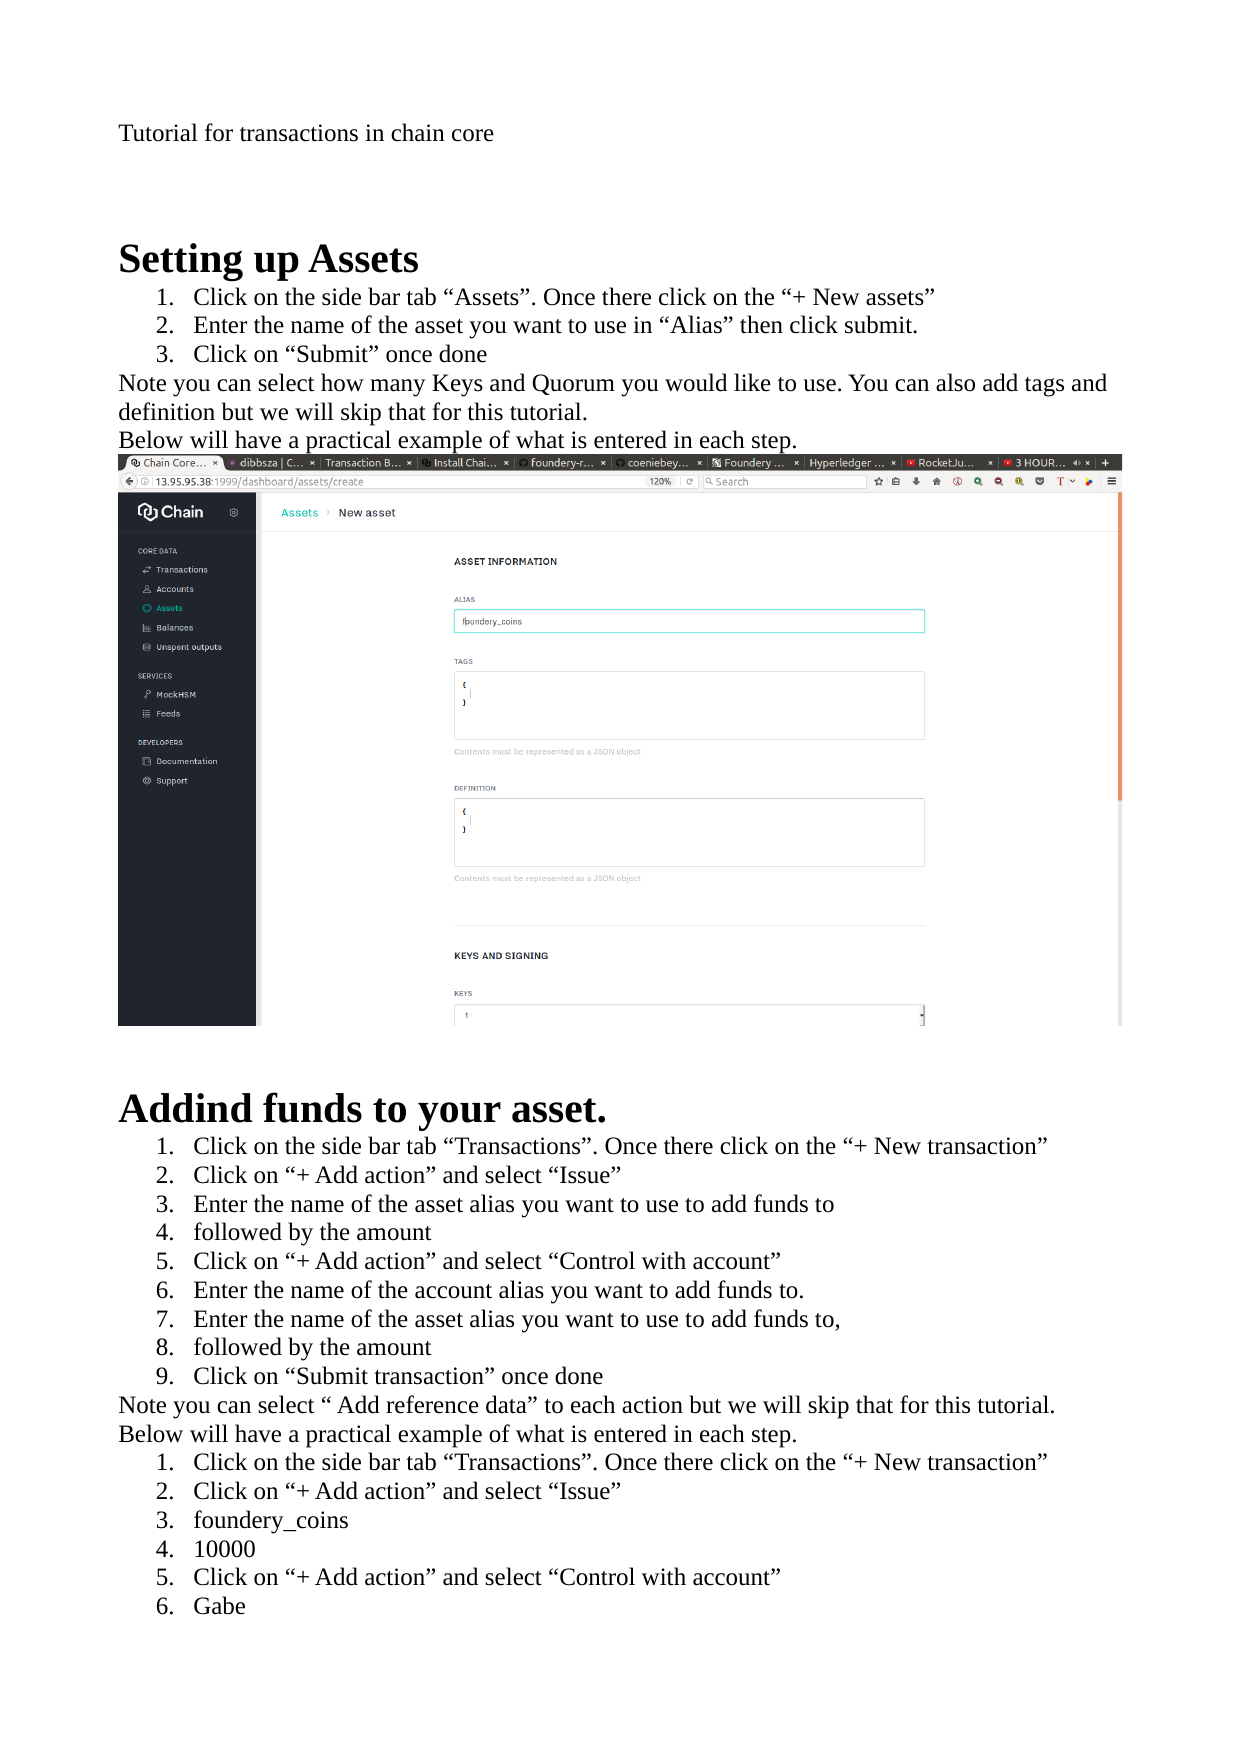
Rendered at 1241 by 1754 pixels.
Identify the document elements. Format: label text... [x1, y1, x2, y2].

list Click on the side bar tab “Assets”. Once there click on the “+ New assets” [156, 282, 1122, 311]
text Note you can select “ Add reference data” to each action but we will skip that for this tutorial. [118, 1390, 1122, 1419]
list Click on “+ Add action” and select “Control with account” [156, 1246, 1122, 1275]
text Note you can select how many Keys and Quorum you would like to use. You can also add tags and definition but we will skip that for this tutorial. [118, 368, 1122, 426]
list Click on “+ Add action” and select “Issue” [156, 1160, 1122, 1189]
list Click on “Submit transaction” once done [156, 1361, 1122, 1390]
list followed by the amount [156, 1332, 1122, 1361]
text Below will have a practical example of what is entered in each step. [118, 426, 1122, 454]
text Setting up Assets [118, 234, 1122, 282]
list Click on “Submit” once done [156, 339, 1122, 368]
picture [118, 454, 1123, 1026]
list Enter the name of the account alias you want to add funds to. [156, 1275, 1122, 1304]
list Click on the side bar tab “Transactions”. Once there click on the “+ New transaction” [156, 1131, 1122, 1160]
text Addind funds to your asset. [118, 1083, 1122, 1131]
list Gabe [156, 1591, 1122, 1620]
list Click on the side bar tab “Transactions”. Once there click on the “+ New transaction” [156, 1447, 1122, 1476]
list 10000 [156, 1534, 1122, 1562]
list Enter the name of the asset alias you want to use to add funds to, [156, 1304, 1122, 1332]
text Below will have a practical example of what is entered in each step. [118, 1419, 1122, 1447]
list Click on “+ Add action” and select “Issue” [156, 1476, 1122, 1505]
list Enter the name of the asset alias you want to use to add funds to [156, 1189, 1122, 1217]
list Click on “+ Add action” and select “Control with account” [156, 1562, 1122, 1591]
list Enter the name of the asset you want to use in “Alias” then click submit. [156, 311, 1122, 339]
list foundery_coins [156, 1505, 1122, 1534]
list followed by the amount [156, 1217, 1122, 1246]
